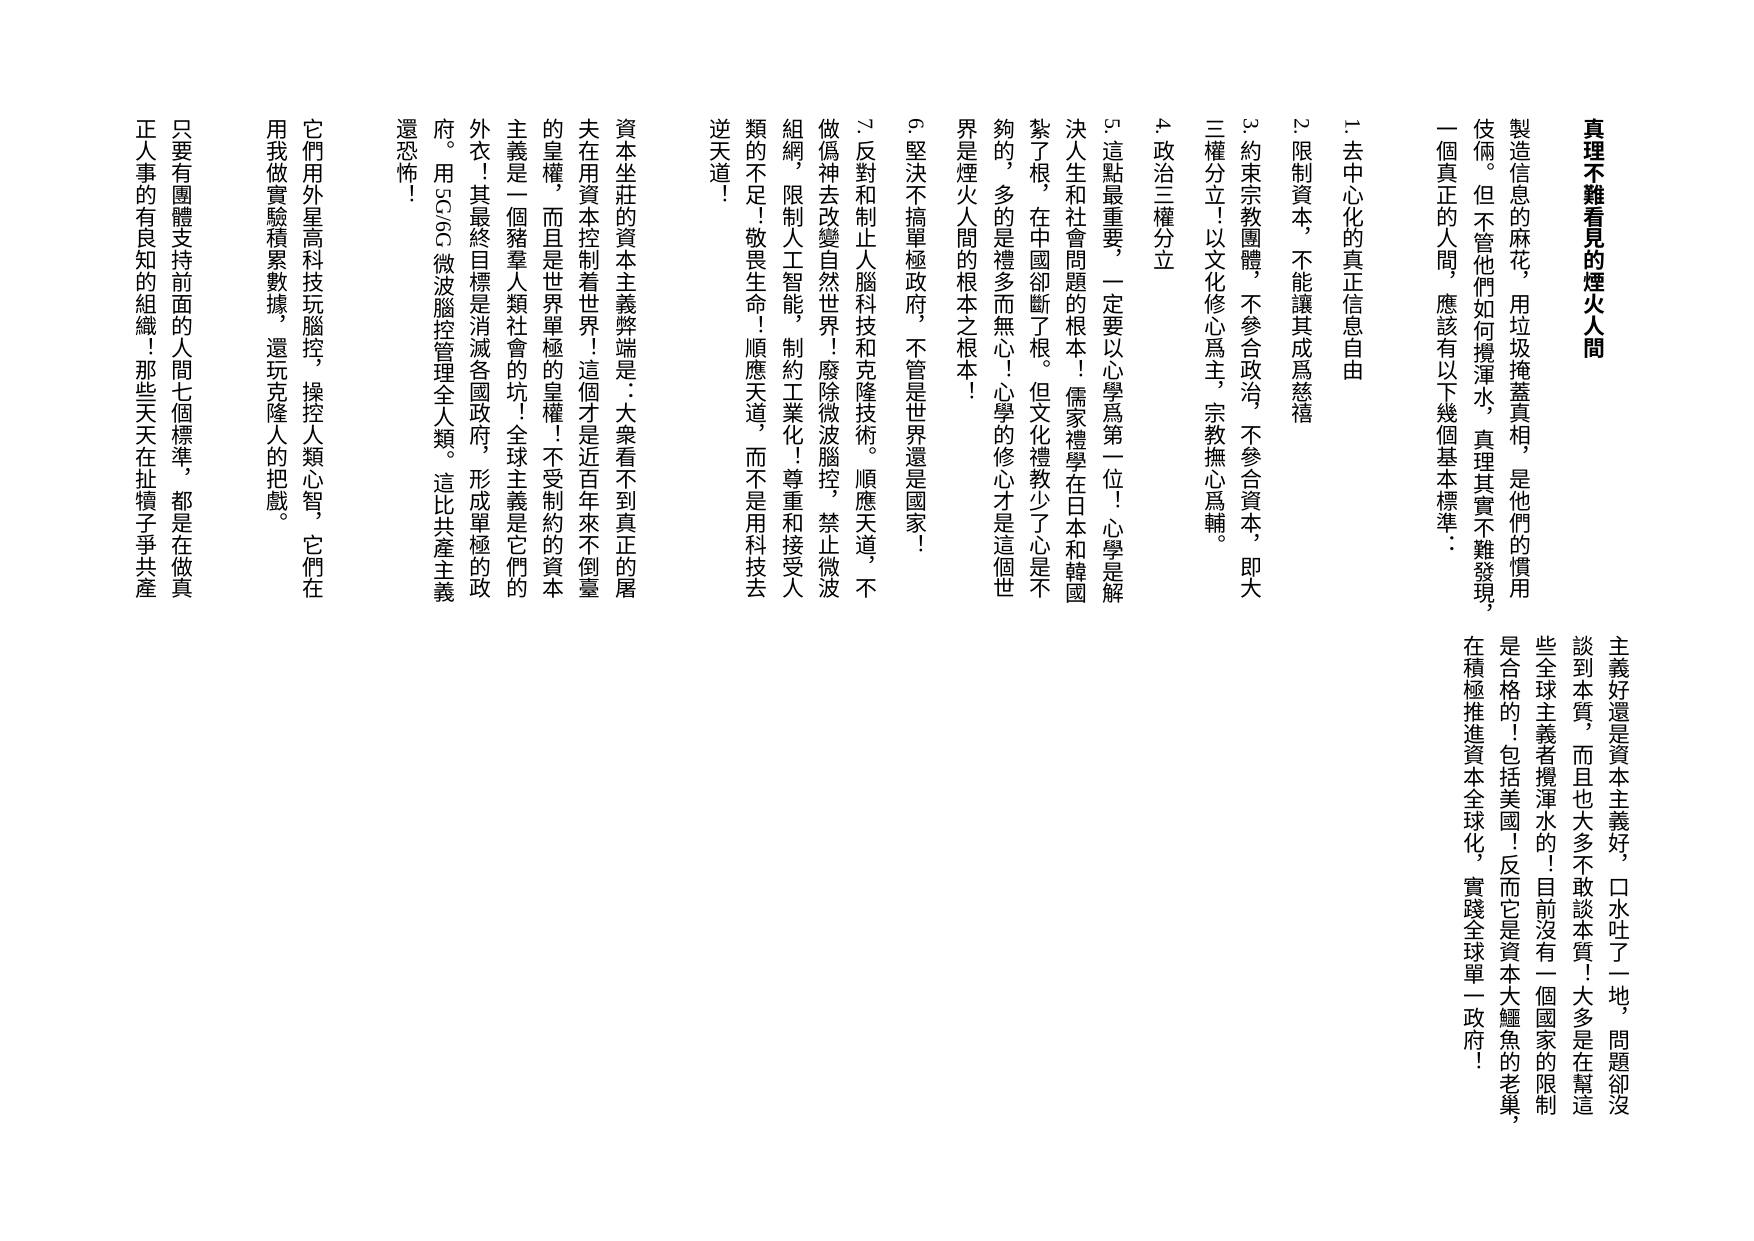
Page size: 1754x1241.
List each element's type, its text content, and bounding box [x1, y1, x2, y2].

text 2. 限制資本，不能讓其成爲慈禧 [1287, 118, 1318, 605]
text 5. 這點最重要，一定要以心學爲第一位！ 心學是解決人生和社會問題的根本！ 儒家禮學在日本和韓國紮了根，在中國卻斷了根。但文化禮教少了心是不夠的，多的是禮多而無心！心學的修心才是這個世界是煙火人間的根本之根本！ [952, 118, 1129, 605]
text 資本坐莊的資本主義弊端是：大衆看不到真正的屠夫在用資本控制着世界！這個才是近百年來不倒臺的皇權，而且是世界單極的皇權！不受制約的資本主義是一個豬羣人類社會的坑！全球主義是它們的外衣！其最終目標是消滅各國政府，形成單極的政府。用5G/6G 微波腦控管理全人類。這比共產主義還恐怖！ [392, 118, 642, 605]
text 只要有團體支持前面的人間七個標準，都是在做真正人事的有良知的組織！那些天天在扯犢子爭共產主義好還是資本主義好，口水吐了一地，問題卻沒談到本質，而且也大多不敢談本質！大多是在幫這些全球主義者攪渾水的！目前沒有一個國家的限制是合格的！包括美國！反而它是資本大鱷魚的老巢，在積極推進資本全球化，實踐全球單一政府！ [130, 118, 198, 605]
title 真理不難看見的煙火人間 [1579, 118, 1610, 605]
text 6. 堅決不搞單極政府，不管是世界還是國家！ [901, 118, 933, 605]
text 它們用外星高科技玩腦控，操控人類心智，它們在用我做實驗積累數據，還玩克隆人的把戲。 [261, 118, 329, 605]
text 1. 去中心化的真正信息自由 [1337, 118, 1369, 605]
text 7. 反對和制止人腦科技和克隆技術。順應天道，不做僞神去改變自然世界！廢除微波腦控，禁止微波組網，限制人工智能，制約工業化！尊重和接受人類的不足！敬畏生命！順應天道，而不是用科技去逆天道！ [705, 118, 882, 605]
text 製造信息的麻花，用垃圾掩蓋真相，是他們的慣用伎倆。但 不管他們如何攪渾水，真理其實不難發現，一個真正的人間，應該有以下幾個基本標準： [1432, 118, 1566, 605]
text 3. 約束宗教團體，不參合政治，不參合資本，即大三權分立！以文化修心爲主，宗教撫心爲輔。 [1199, 118, 1267, 605]
text 只要有團體支持前面的人間七個標準，都是在做真正人事的有良知的組織！那些天天在扯犢子爭共產主義好還是資本主義好，口水吐了一地，問題卻沒談到本質，而且也大多不敢談本質！大多是在幫這些全球主義者攪渾水的！目前沒有一個國家的限制是合格的！包括美國！反而它是資本大鱷魚的老巢，在積極推進資本全球化，實踐全球單一政府！ [1458, 635, 1635, 1122]
text 4. 政治三權分立 [1148, 118, 1180, 605]
